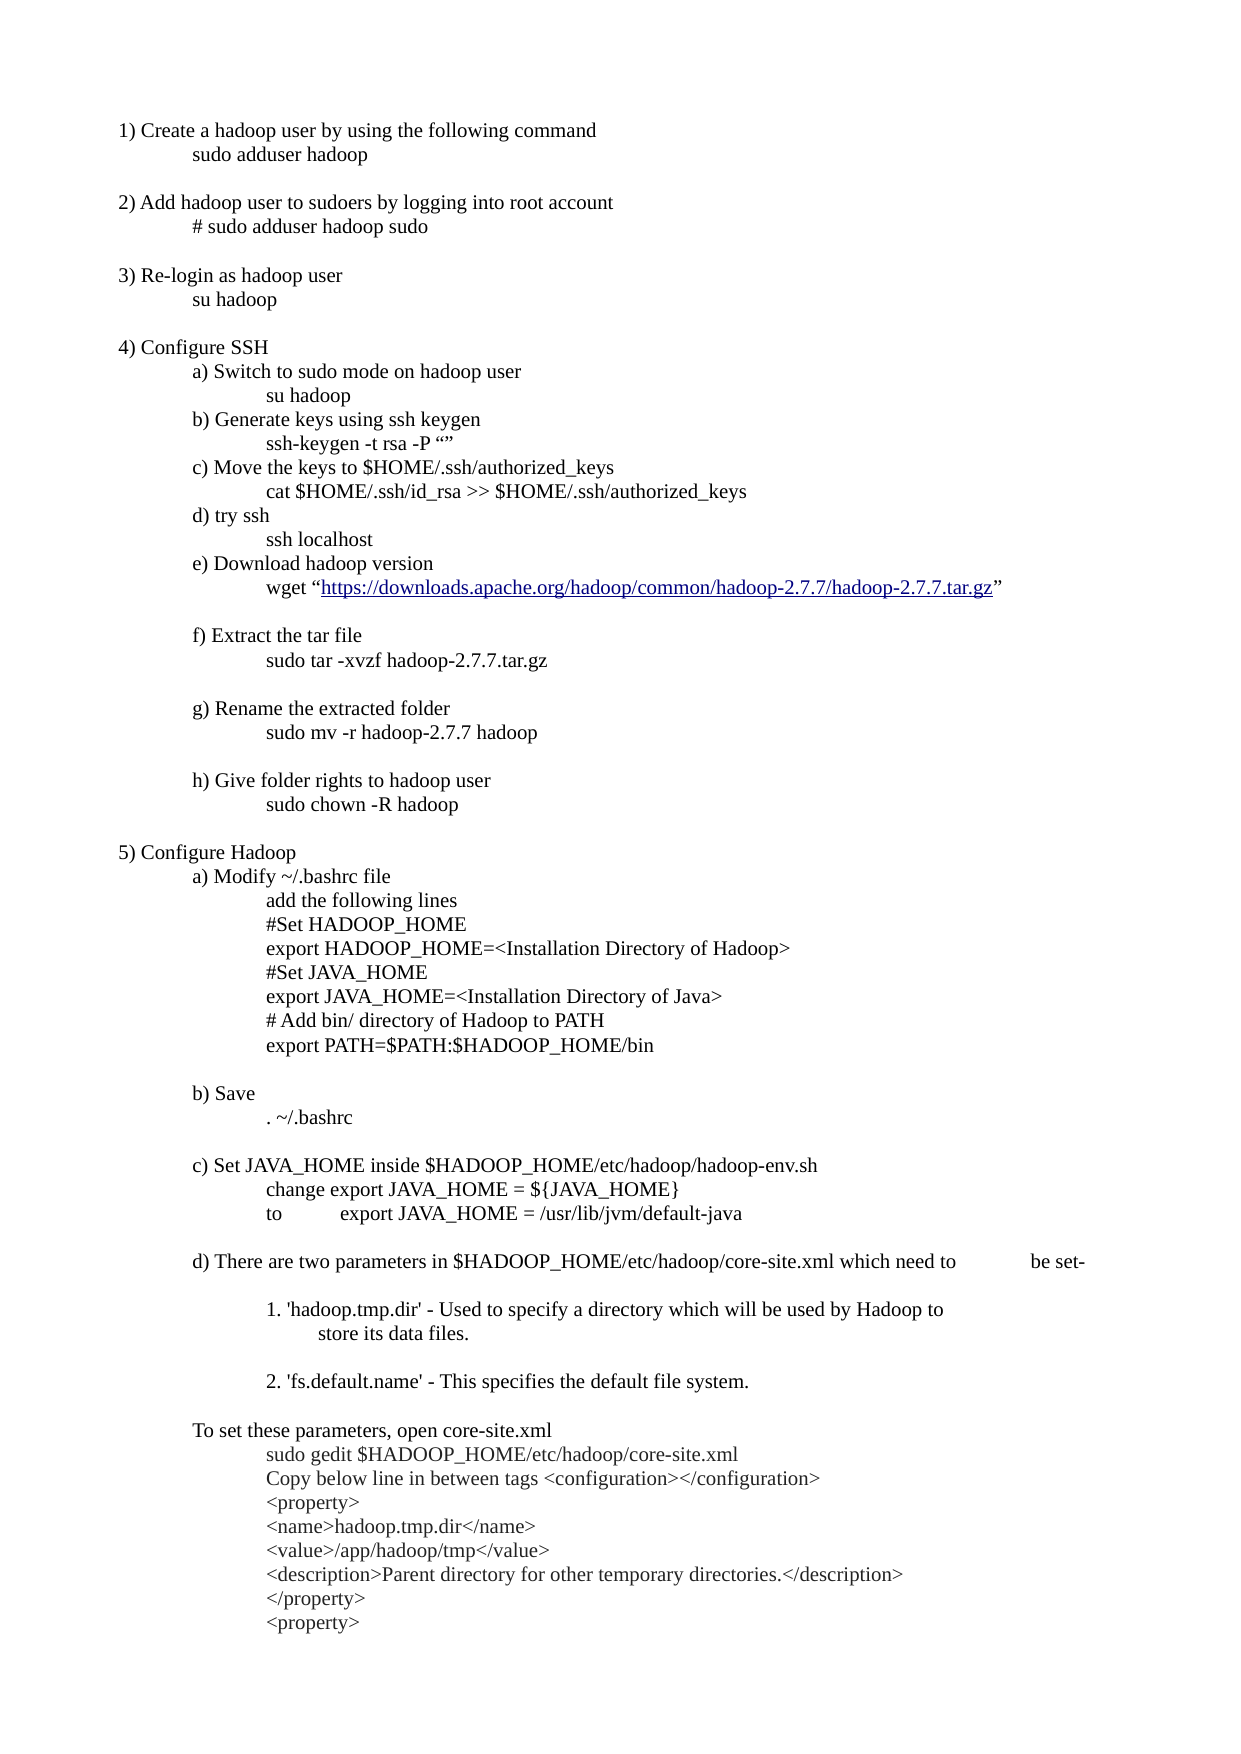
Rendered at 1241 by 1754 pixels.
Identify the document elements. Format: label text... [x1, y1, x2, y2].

text g) Rename the extracted folder [118, 696, 1122, 720]
text ssh localhost [118, 527, 1122, 551]
text su hadoop [118, 287, 1122, 311]
text e) Download hadoop version [118, 551, 1122, 575]
text to export JAVA_HOME = /usr/lib/jvm/default-java [118, 1201, 1122, 1225]
text d) There are two parameters in $HADOOP_HOME/etc/hadoop/core-site.xml which need to be set- [118, 1249, 1122, 1273]
text <value>/app/hadoop/tmp</value> [118, 1538, 1122, 1562]
text 3) Re-login as hadoop user [118, 262, 1122, 287]
text sudo mv -r hadoop-2.7.7 hadoop [118, 720, 1122, 744]
text f) Extract the tar file [118, 623, 1122, 647]
text a) Modify ~/.bashrc file [118, 864, 1122, 888]
text b) Generate keys using ssh keygen [118, 407, 1122, 431]
text # Add bin/ directory of Hadoop to PATH [118, 1008, 1122, 1032]
text #Set HADOOP_HOME [118, 912, 1122, 936]
text b) Save [118, 1081, 1122, 1105]
text cat $HOME/.ssh/id_rsa >> $HOME/.ssh/authorized_keys [118, 479, 1122, 503]
text c) Move the keys to $HOME/.ssh/authorized_keys [118, 455, 1122, 479]
text <description>Parent directory for other temporary directories.</description> [118, 1562, 1122, 1586]
text sudo gedit $HADOOP_HOME/etc/hadoop/core-site.xml [118, 1442, 1122, 1466]
text 4) Configure SSH [118, 335, 1122, 359]
text d) try ssh [118, 503, 1122, 527]
text sudo adduser hadoop [118, 142, 1122, 166]
text export PATH=$PATH:$HADOOP_HOME/bin [118, 1032, 1122, 1057]
text #Set JAVA_HOME [118, 960, 1122, 984]
text c) Set JAVA_HOME inside $HADOOP_HOME/etc/hadoop/hadoop-env.sh [118, 1153, 1122, 1177]
text add the following lines [118, 888, 1122, 912]
text 2. 'fs.default.name' - This specifies the default file system. [118, 1369, 1122, 1393]
text 1) Create a hadoop user by using the following command [118, 118, 1122, 142]
text export HADOOP_HOME=<Installation Directory of Hadoop> [118, 936, 1122, 960]
text sudo chown -R hadoop [118, 792, 1122, 816]
text 2) Add hadoop user to sudoers by logging into root account [118, 190, 1122, 214]
text a) Switch to sudo mode on hadoop user [118, 359, 1122, 383]
text <name>hadoop.tmp.dir</name> [118, 1514, 1122, 1538]
text 1. 'hadoop.tmp.dir' - Used to specify a directory which will be used by Hadoop to store its data files. [118, 1297, 1122, 1345]
text export JAVA_HOME=<Installation Directory of Java> [118, 984, 1122, 1008]
text To set these parameters, open core-site.xml [118, 1417, 1122, 1442]
text wget “https://downloads.apache.org/hadoop/common/hadoop-2.7.7/hadoop-2.7.7.tar.gz” [118, 575, 1122, 599]
text # sudo adduser hadoop sudo [118, 214, 1122, 238]
text <property> [118, 1610, 1122, 1634]
text </property> [118, 1586, 1122, 1610]
text su hadoop [118, 383, 1122, 407]
text change export JAVA_HOME = ${JAVA_HOME} [118, 1177, 1122, 1201]
text 5) Configure Hadoop [118, 840, 1122, 864]
text sudo tar -xvzf hadoop-2.7.7.tar.gz [118, 647, 1122, 672]
text Copy below line in between tags <configuration></configuration> [118, 1466, 1122, 1490]
text . ~/.bashrc [118, 1105, 1122, 1129]
text ssh-keygen -t rsa -P “” [118, 431, 1122, 455]
text h) Give folder rights to hadoop user [118, 768, 1122, 792]
text <property> [118, 1490, 1122, 1514]
